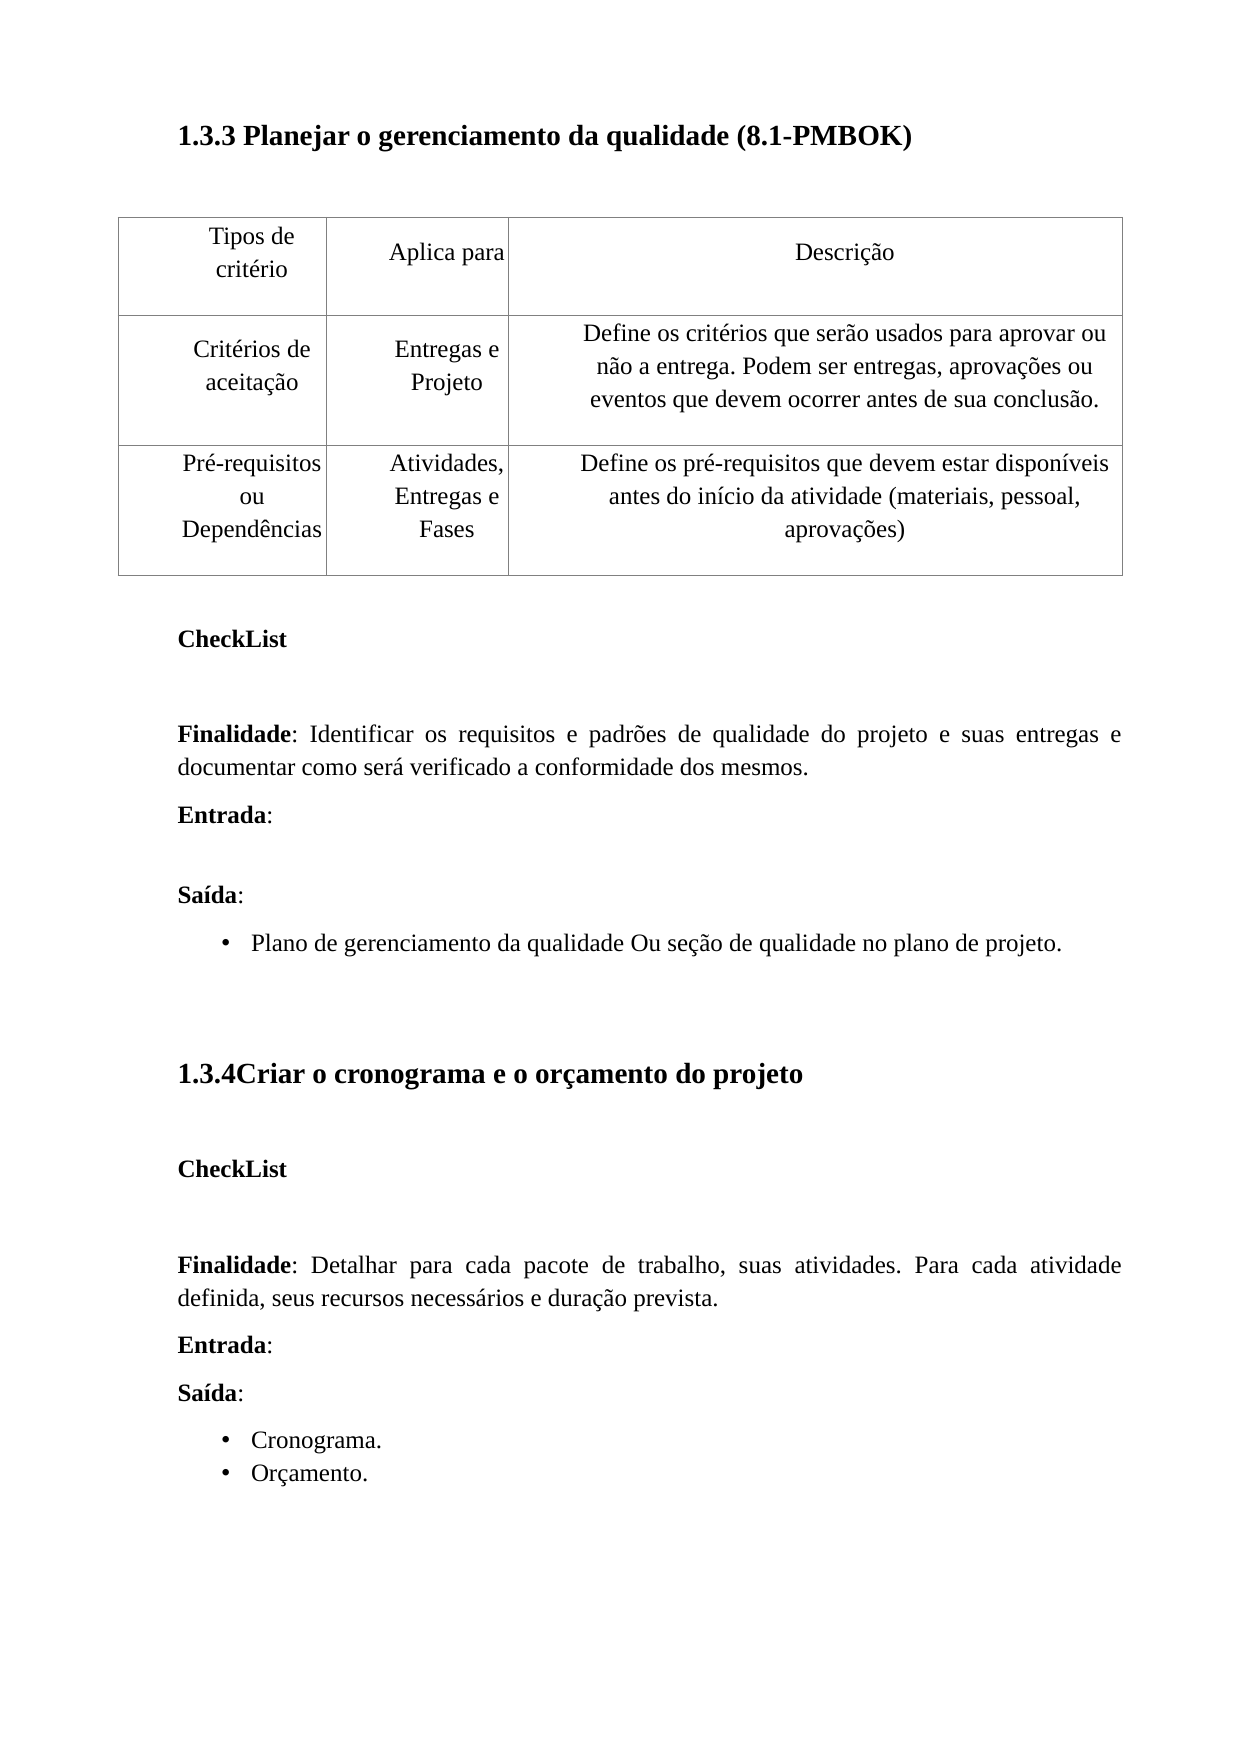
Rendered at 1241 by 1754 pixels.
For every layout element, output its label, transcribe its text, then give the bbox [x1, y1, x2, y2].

text Saída: [177, 1378, 1122, 1407]
table_header Tipos de critério [119, 218, 326, 315]
table_cell Pré-requisitos ou Dependências [119, 446, 326, 575]
table_cell Entregas e Projeto [327, 316, 508, 445]
text Saída: [177, 880, 1122, 909]
list Cronograma. [221, 1426, 1122, 1454]
table_cell Define os pré-requisitos que devem estar disponíveis antes do início da atividade (materiais, pessoal, aprovações) [509, 446, 1122, 575]
text Entrada: [177, 800, 1122, 828]
text Entrada: [177, 1330, 1122, 1359]
text CheckList [177, 1154, 1122, 1183]
subtitle 1.3.3 Planejar o gerenciamento da qualidade (8.1-PMBOK) [177, 118, 1122, 152]
table_header Descrição [509, 218, 1122, 315]
table_cell Define os critérios que serão usados para aprovar ou não a entrega. Podem ser entregas, aprovações ou eventos que devem ocorrer antes de sua conclusão. [509, 316, 1122, 445]
text Finalidade: Detalhar para cada pacote de trabalho, suas atividades. Para cada atividade definida, seus recursos necessários e duração prevista. [177, 1250, 1122, 1311]
list Orçamento. [221, 1458, 1122, 1487]
text CheckList [177, 624, 1122, 653]
list Plano de gerenciamento da qualidade Ou seção de qualidade no plano de projeto. [221, 928, 1122, 957]
table_cell Atividades, Entregas e Fases [327, 446, 508, 575]
table_cell Critérios de aceitação [119, 316, 326, 445]
text Finalidade: Identificar os requisitos e padrões de qualidade do projeto e suas entregas e documentar como será verificado a conformidade dos mesmos. [177, 719, 1122, 781]
table_header Aplica para [327, 218, 508, 315]
subtitle 1.3.4Criar o cronograma e o orçamento do projeto [177, 1056, 1122, 1089]
